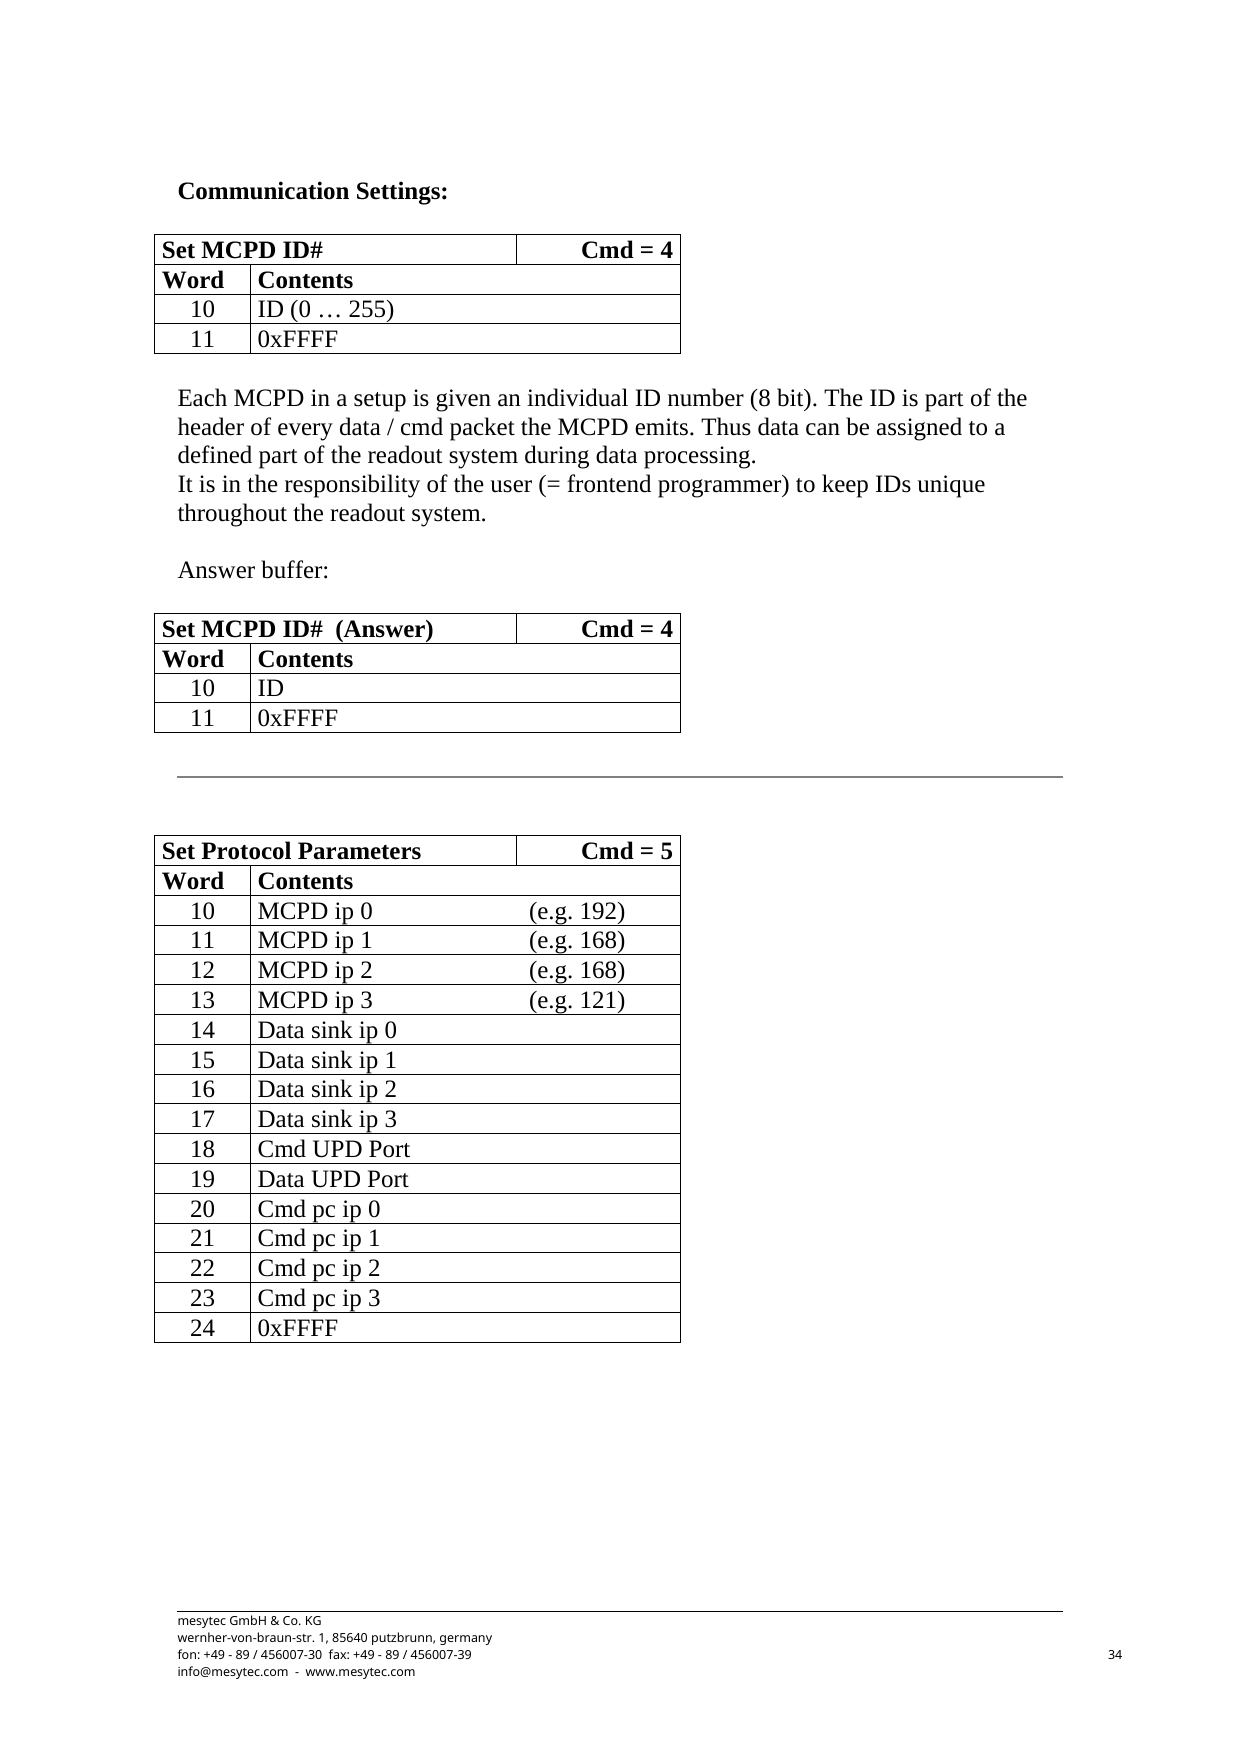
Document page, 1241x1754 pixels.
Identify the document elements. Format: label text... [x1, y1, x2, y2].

text Answer buffer: [177, 555, 1063, 584]
table_cell Contents [251, 644, 680, 672]
table_cell MCPD ip 1 (e.g. 168) [251, 926, 680, 954]
table_cell 19 [155, 1164, 250, 1193]
table_cell 23 [155, 1283, 250, 1312]
table_cell MCPD ip 0 (e.g. 192) [251, 896, 680, 924]
table_header Cmd = 4 [517, 614, 680, 643]
table_cell Data sink ip 2 [251, 1075, 680, 1103]
table_cell Cmd pc ip 2 [251, 1253, 680, 1282]
table_header Set MCPD ID# [155, 235, 516, 264]
table_cell 24 [155, 1313, 250, 1342]
table_cell Cmd UPD Port [251, 1134, 680, 1163]
table_cell 15 [155, 1045, 250, 1073]
table_header Cmd = 4 [517, 235, 680, 264]
table_cell Word [155, 265, 250, 293]
table_header Cmd = 5 [517, 836, 680, 865]
table_cell Data sink ip 0 [251, 1015, 680, 1044]
table_cell ID [251, 674, 680, 702]
table_cell 14 [155, 1015, 250, 1044]
table_cell Word [155, 644, 250, 672]
table_cell Contents [251, 265, 680, 293]
table_cell 11 [155, 324, 250, 353]
table_cell Word [155, 866, 250, 895]
table_cell Cmd pc ip 0 [251, 1194, 680, 1222]
table_cell 10 [155, 896, 250, 924]
table_cell 0xFFFF [251, 703, 680, 732]
table_cell 16 [155, 1075, 250, 1103]
table_header Set MCPD ID# (Answer) [155, 614, 516, 643]
table_cell 0xFFFF [251, 324, 680, 353]
table_cell Cmd pc ip 3 [251, 1283, 680, 1312]
table_cell MCPD ip 3 (e.g. 121) [251, 985, 680, 1014]
table_cell 10 [155, 674, 250, 702]
table_cell 11 [155, 926, 250, 954]
table_cell 11 [155, 703, 250, 732]
table_cell Cmd pc ip 1 [251, 1224, 680, 1252]
table_header Set Protocol Parameters [155, 836, 516, 865]
table_cell Data sink ip 3 [251, 1104, 680, 1133]
table_cell 17 [155, 1104, 250, 1133]
table_cell 18 [155, 1134, 250, 1163]
subtitle Communication Settings: [177, 176, 1063, 205]
table_cell MCPD ip 2 (e.g. 168) [251, 955, 680, 984]
table_cell 21 [155, 1224, 250, 1252]
table_cell Data UPD Port [251, 1164, 680, 1193]
text Each MCPD in a setup is given an individual ID number (8 bit). The ID is part of the header of every data / cmd packet the MCPD emits. Thus data can be assigned to a defined part of the readout system during data processing. [177, 383, 1063, 469]
text It is in the responsibility of the user (= frontend programmer) to keep IDs unique throughout the readout system. [177, 469, 1063, 527]
table_cell 10 [155, 295, 250, 323]
table_cell Contents [251, 866, 680, 895]
table_cell 13 [155, 985, 250, 1014]
table_cell 22 [155, 1253, 250, 1282]
table_cell ID (0 … 255) [251, 295, 680, 323]
table_cell Data sink ip 1 [251, 1045, 680, 1073]
table_cell 0xFFFF [251, 1313, 680, 1342]
table_cell 12 [155, 955, 250, 984]
table_cell 20 [155, 1194, 250, 1222]
